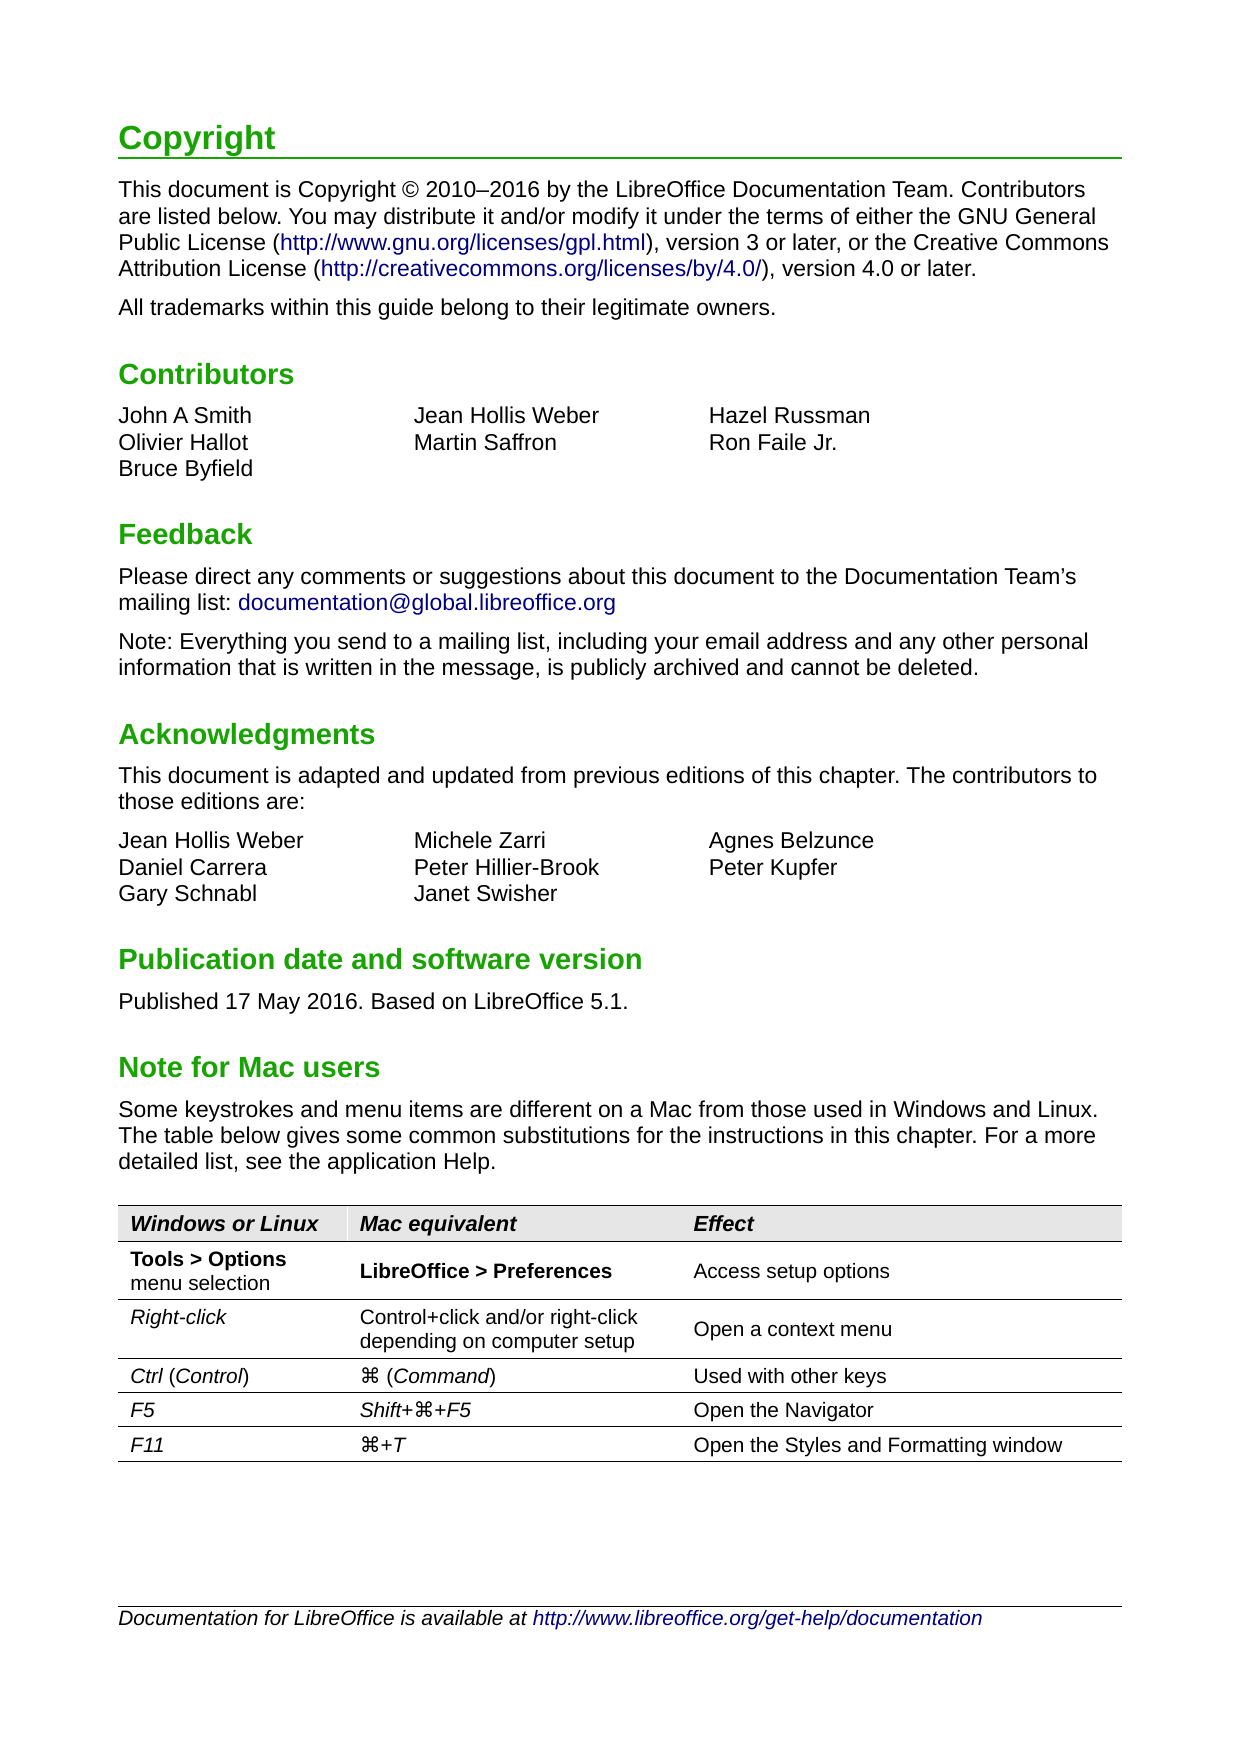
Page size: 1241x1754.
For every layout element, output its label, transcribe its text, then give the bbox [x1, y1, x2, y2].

text Some keystrokes and menu items are different on a Mac from those used in Windows and Linux. The table below gives some common substitutions for the instructions in this chapter. For a more detailed list, see the application Help. [118, 1096, 1122, 1174]
text Published 17 May 2016. Based on LibreOffice 5.1. [118, 988, 1122, 1014]
text Jean Hollis Weber Michele Zarri Agnes Belzunce Daniel Carrera Peter Hillier-Brook Peter Kupfer Gary Schnabl Janet Swisher [118, 827, 1122, 906]
table_header Windows or Linux [118, 1206, 347, 1241]
subtitle Feedback [118, 517, 1122, 551]
text This document is Copyright © 2010–2016 by the LibreOffice Documentation Team. Contributors are listed below. You may distribute it and/or modify it under the terms of either the GNU General Public License (http://www.gnu.org/licenses/gpl.html), version 3 or later, or the Creative Commons Attribution License (http://creativecommons.org/licenses/by/4.0/), version 4.0 or later. [118, 176, 1122, 282]
table_header Effect [681, 1206, 1122, 1241]
subtitle Copyright [118, 118, 1122, 157]
table_cell Shift+⌘+F5 [348, 1393, 681, 1426]
text Please direct any comments or suggestions about this document to the Documentation Team’s mailing list: documentation@global.libreoffice.org [118, 563, 1122, 615]
table_cell LibreOffice > Preferences [348, 1242, 681, 1299]
table_cell Tools > Options menu selection [118, 1242, 347, 1299]
text Note: Everything you send to a mailing list, including your email address and any other personal information that is written in the message, is publicly archived and cannot be deleted. [118, 628, 1122, 681]
table_cell F5 [118, 1393, 347, 1426]
text All trademarks within this guide belong to their legitimate owners. [118, 294, 1122, 321]
subtitle Publication date and software version [118, 942, 1122, 976]
table_cell Open the Navigator [681, 1393, 1122, 1426]
table_cell Control+click and/or right-click depending on computer setup [348, 1300, 681, 1357]
text John A Smith Jean Hollis Weber Hazel Russman Olivier Hallot Martin Saffron Ron Faile Jr. Bruce Byfield [118, 402, 1122, 481]
table_cell F11 [118, 1427, 347, 1461]
subtitle Note for Mac users [118, 1050, 1122, 1084]
table_cell Access setup options [681, 1242, 1122, 1299]
table_cell Open the Styles and Formatting window [681, 1427, 1122, 1461]
table_cell Right-click [118, 1300, 347, 1357]
text This document is adapted and updated from previous editions of this chapter. The contributors to those editions are: [118, 762, 1122, 815]
table_cell Used with other keys [681, 1359, 1122, 1392]
table_cell ⌘+T [348, 1427, 681, 1461]
table_cell ⌘ (Command) [348, 1359, 681, 1392]
table_cell Open a context menu [681, 1300, 1122, 1357]
subtitle Acknowledgments [118, 717, 1122, 750]
table_cell Ctrl (Control) [118, 1359, 347, 1392]
subtitle Contributors [118, 357, 1122, 390]
table_header Mac equivalent [348, 1206, 681, 1241]
